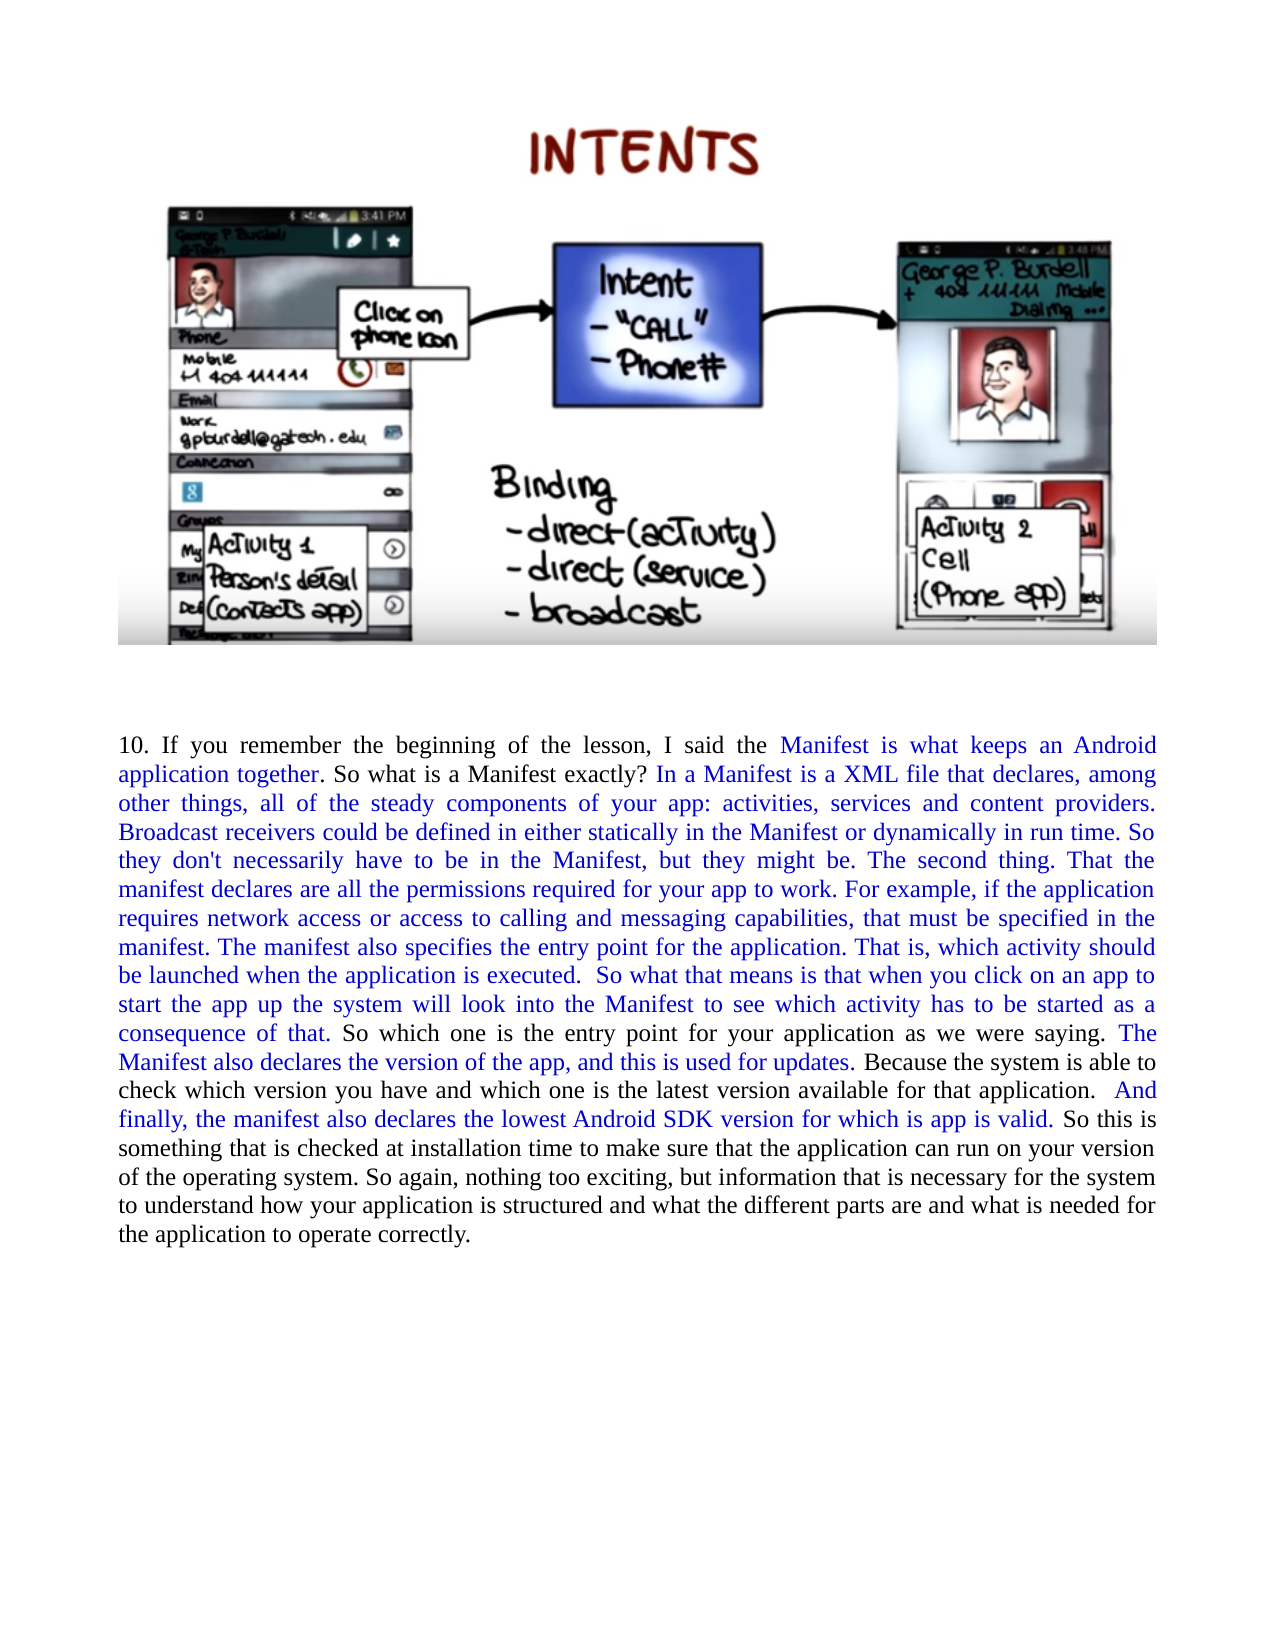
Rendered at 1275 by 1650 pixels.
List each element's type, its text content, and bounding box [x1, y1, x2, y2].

picture [118, 118, 1157, 645]
text 10. If you remember the beginning of the lesson, I said the Manifest is what keeps an Android application together. So what is a Manifest exactly? In a Manifest is a XML file that declares, among other things, all of the steady components of your app: activities, services and content providers. Broadcast receivers could be defined in either statically in the Manifest or dynamically in run time. So they don't necessarily have to be in the Manifest, but they might be. The second thing. That the manifest declares are all the permissions required for your app to work. For example, if the application requires network access or access to calling and messaging capabilities, that must be specified in the manifest. The manifest also specifies the entry point for the application. That is, which activity should be launched when the application is executed. So what that means is that when you click on an app to start the app up the system will look into the Manifest to see which activity has to be started as a consequence of that. So which one is the entry point for your application as we were saying. The Manifest also declares the version of the app, and this is used for updates. Because the system is able to check which version you have and which one is the latest version available for that application. And finally, the manifest also declares the lowest Android SDK version for which is app is valid. So this is something that is checked at installation time to make sure that the application can run on your version of the operating system. So again, nothing too exciting, but information that is necessary for the system to understand how your application is structured and what the different parts are and what is needed for the application to operate correctly. [118, 731, 1157, 1248]
